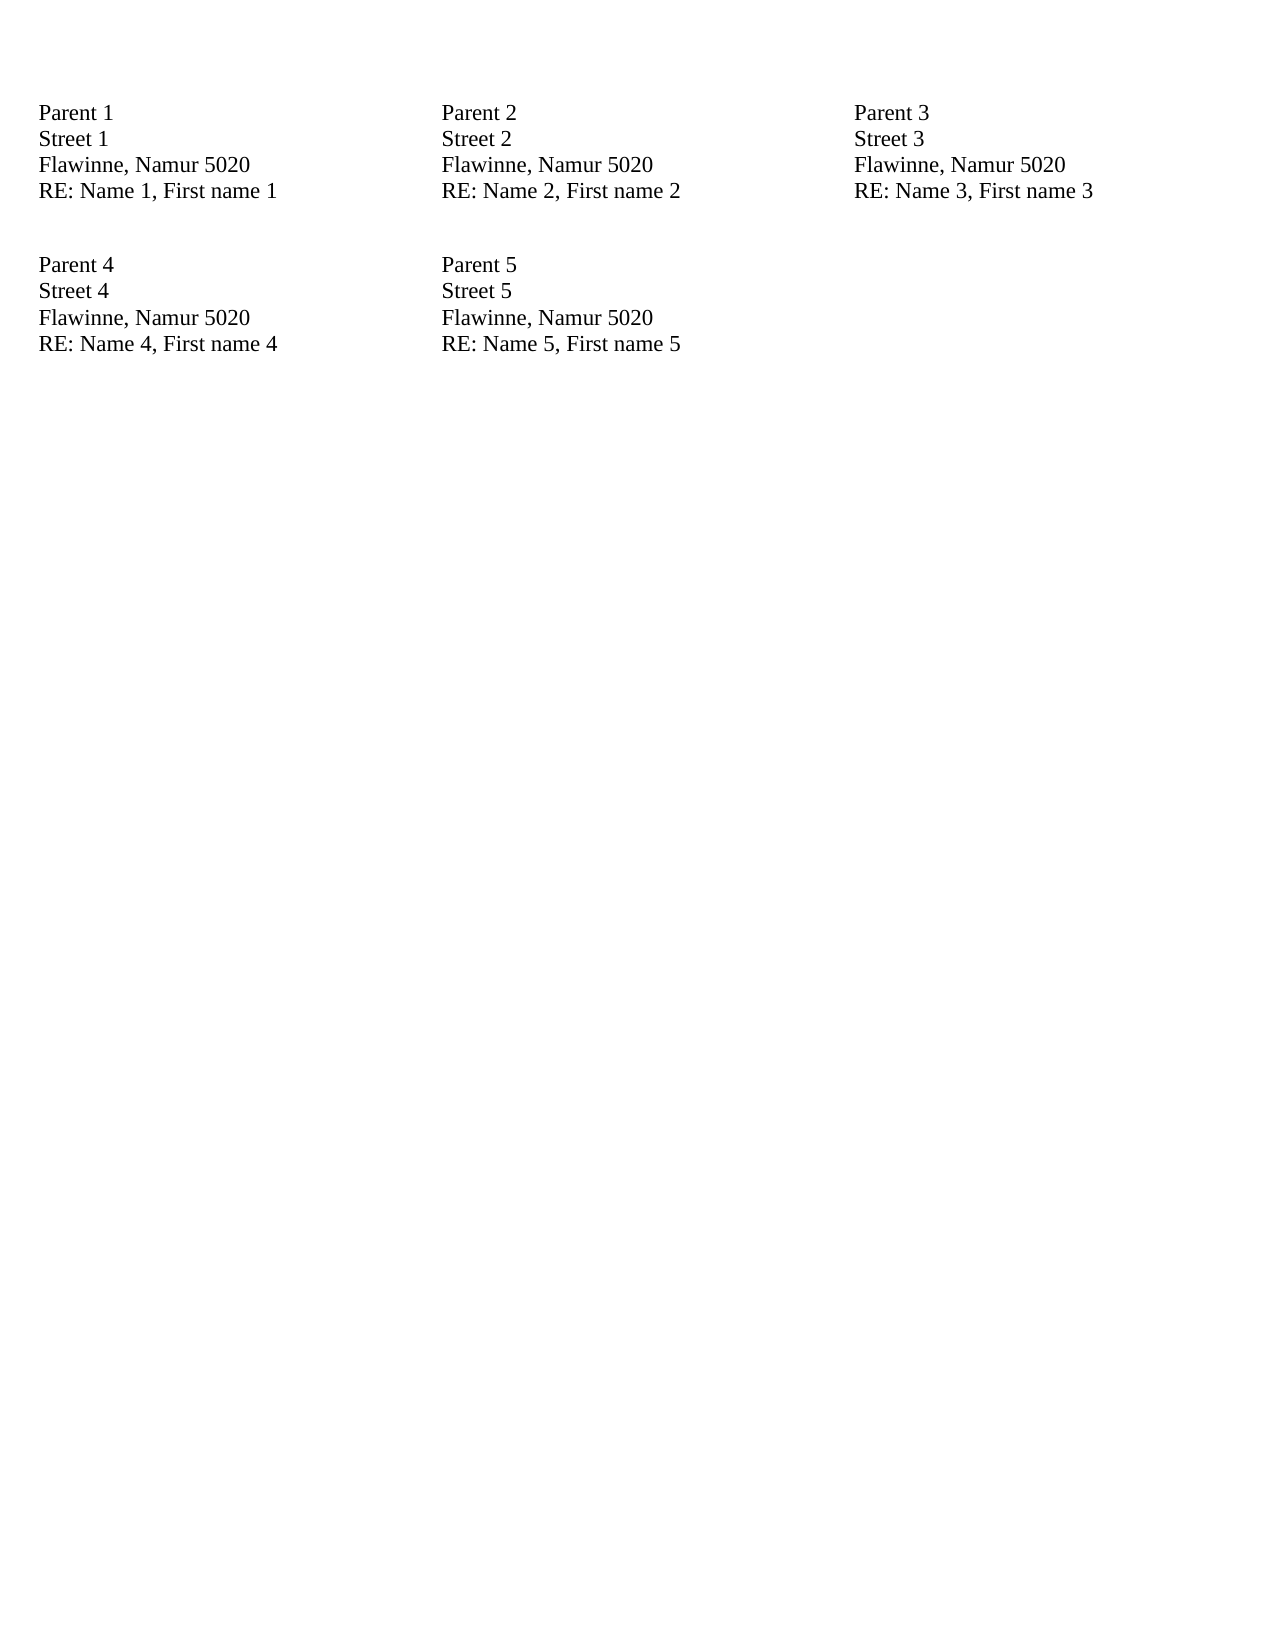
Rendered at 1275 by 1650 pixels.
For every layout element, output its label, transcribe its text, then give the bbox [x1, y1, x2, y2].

table_header Parent 3 Street 3 Flawinne, Namur 5020 RE: Name 3, First name 3 [843, 75, 1246, 228]
table_cell [430, 380, 842, 533]
table_header Parent 1 Street 1 Flawinne, Namur 5020 RE: Name 1, First name 1 [27, 75, 430, 228]
table_cell [843, 380, 1246, 533]
table_cell [843, 228, 1246, 380]
table_cell [27, 380, 430, 533]
table_cell Parent 5 Street 5 Flawinne, Namur 5020 RE: Name 5, First name 5 [430, 228, 842, 380]
table_header Parent 2 Street 2 Flawinne, Namur 5020 RE: Name 2, First name 2 [430, 75, 842, 228]
table_cell Parent 4 Street 4 Flawinne, Namur 5020 RE: Name 4, First name 4 [27, 228, 430, 380]
